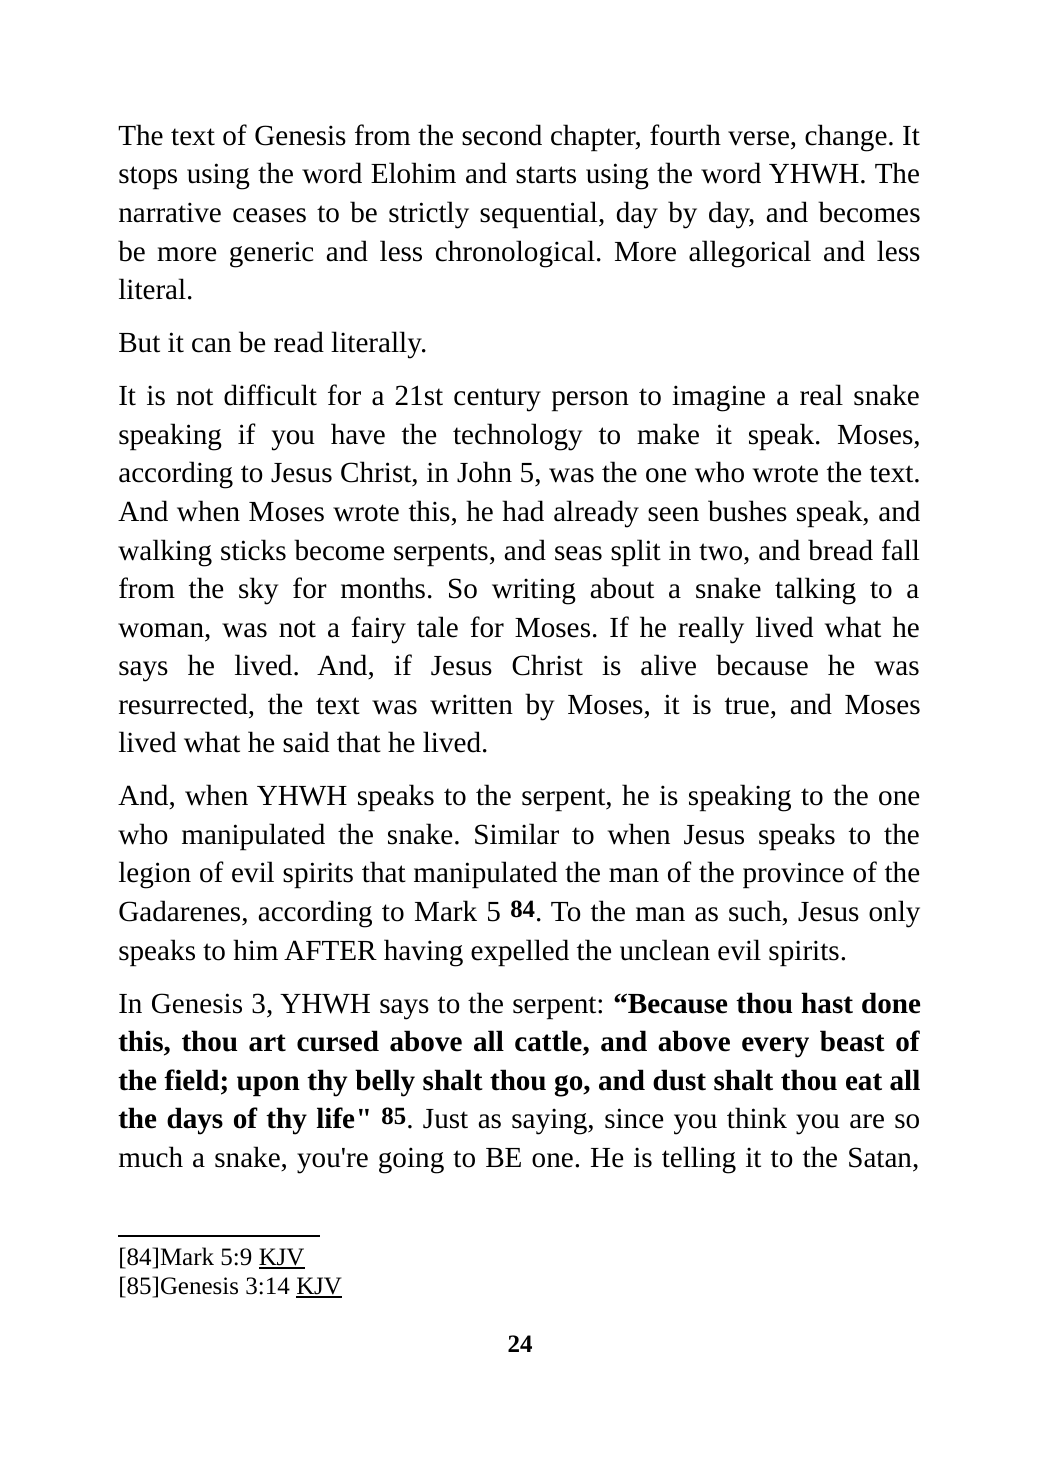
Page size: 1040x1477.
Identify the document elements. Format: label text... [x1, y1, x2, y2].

text But it can be read literally. [118, 325, 921, 359]
text Genesis 3:14 KJV [118, 1271, 921, 1300]
text And, when YHWH speaks to the serpent, he is speaking to the one who manipulated the snake. Similar to when Jesus speaks to the legion of evil spirits that manipulated the man of the province of the Gadarenes, according to Mark 5 . To the man as such, Jesus only speaks to him AFTER having expelled the unclean evil spirits. [118, 778, 921, 966]
text Mark 5:9 KJV [118, 1242, 921, 1271]
text In Genesis 3, YHWH says to the serpent: “Because thou hast done this, thou art cursed above all cattle, and above every beast of the field; upon thy belly shalt thou go, and dust shalt thou eat all the days of thy life" . Just as saying, since you think you are so much a snake, you're going to BE one. He is telling it to the Satan, [118, 986, 921, 1173]
text It is not difficult for a 21st century person to imagine a real snake speaking if you have the technology to make it speak. Moses, according to Jesus Christ, in John 5, was the one who wrote the text. And when Moses wrote this, he had already seen bushes speak, and walking sticks become serpents, and seas split in two, and bread fall from the sky for months. So writing about a snake talking to a woman, was not a fairy tale for Moses. If he really lived what he says he lived. And, if Jesus Christ is alive because he was resurrected, the text was written by Moses, it is true, and Moses lived what he said that he lived. [118, 378, 921, 759]
text The text of Genesis from the second chapter, fourth verse, change. It stops using the word Elohim and starts using the word YHWH. The narrative ceases to be strictly sequential, day by day, and becomes be more generic and less chronological. More allegorical and less literal. [118, 118, 921, 306]
